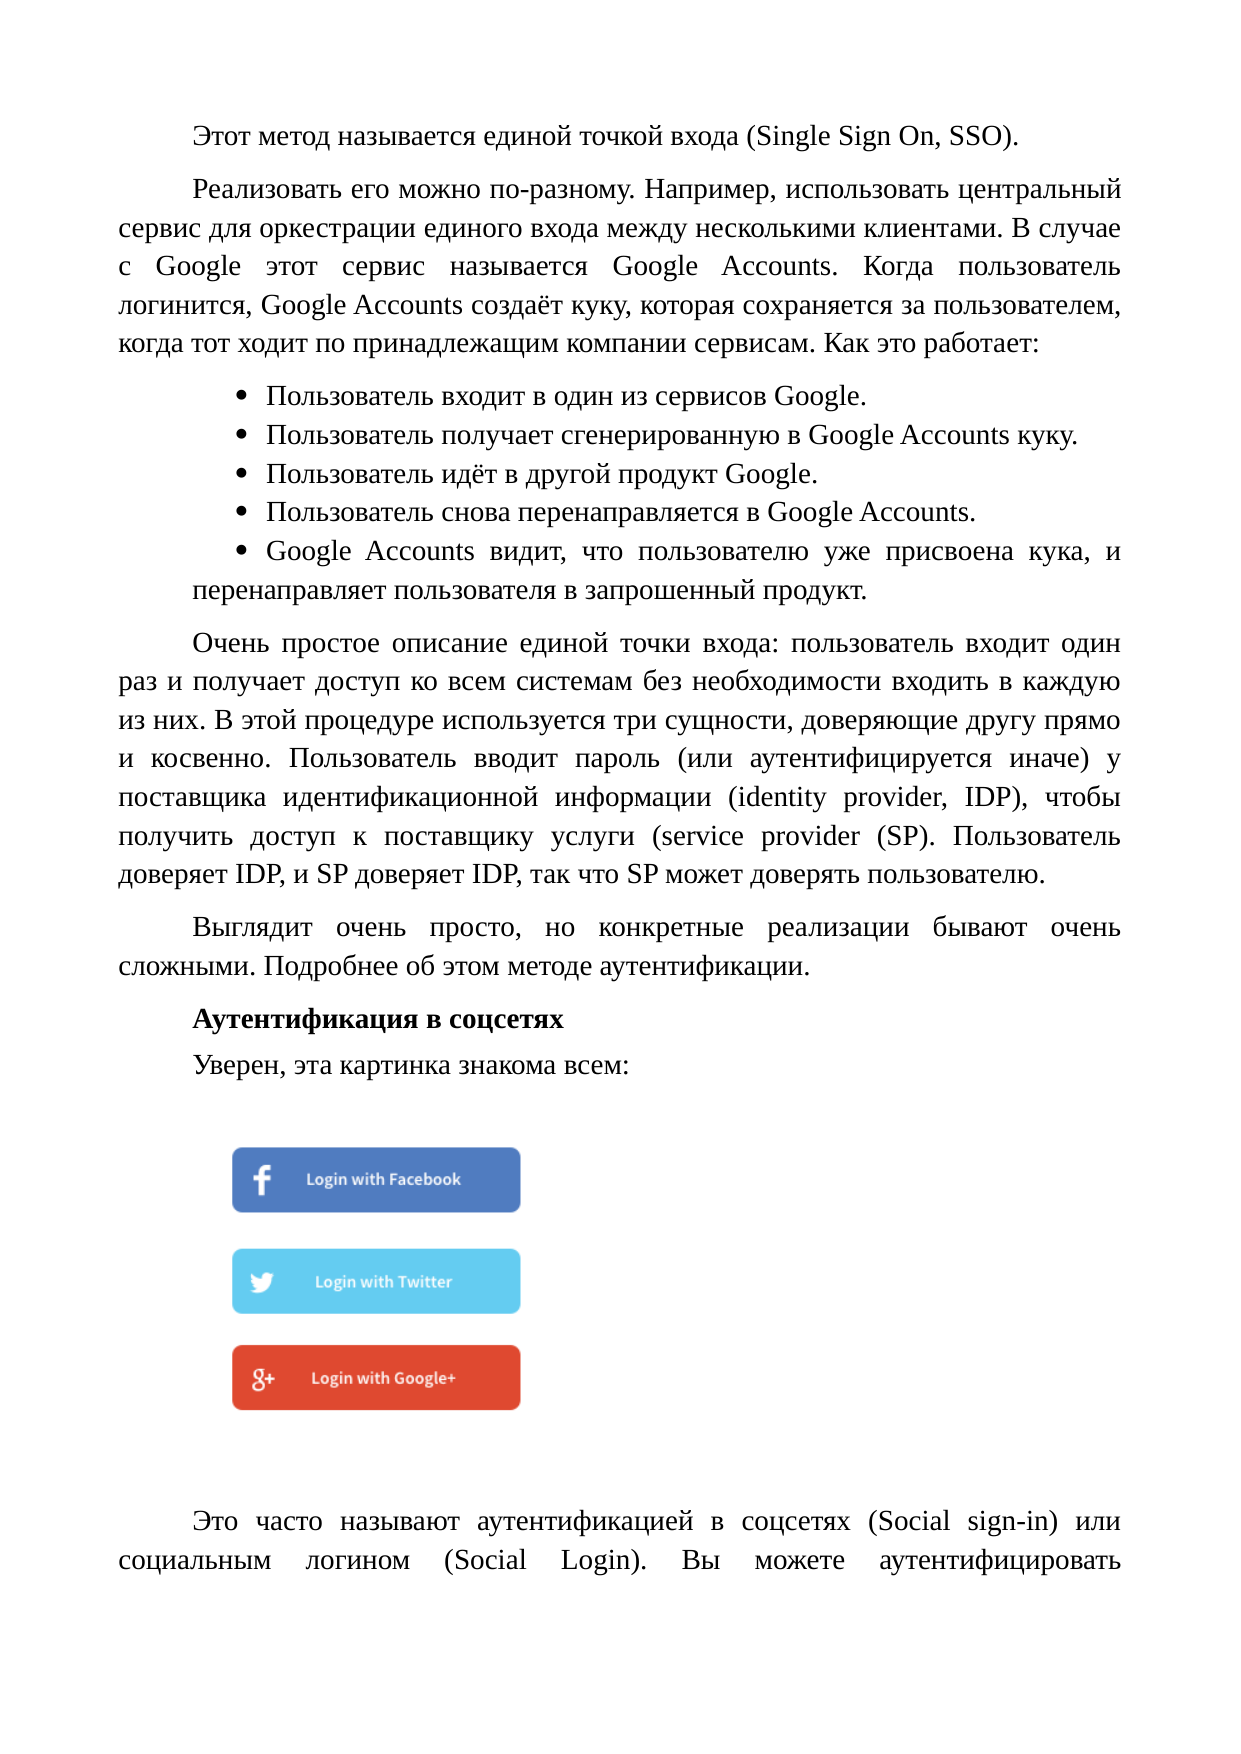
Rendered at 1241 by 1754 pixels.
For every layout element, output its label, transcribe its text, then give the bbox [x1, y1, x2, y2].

text Реализовать его можно по-разному. Например, использовать центральный сервис для оркестрации единого входа между несколькими клиентами. В случае с Google этот сервис называется Google Accounts. Когда пользователь логинится, Google Accounts создаёт куку, которая сохраняется за пользователем, когда тот ходит по принадлежащим компании сервисам. Как это работает: [118, 171, 1122, 359]
text Выглядит очень просто, но конкретные реализации бывают очень сложными. Подробнее об этом методе аутентификации. [118, 909, 1122, 981]
list Пользователь получает сгенерированную в Google Accounts куку. [192, 417, 1122, 451]
list Пользователь снова перенаправляется в Google Accounts. [192, 494, 1122, 528]
picture [192, 1100, 577, 1484]
list Пользователь идёт в другой продукт Google. [192, 456, 1122, 489]
list Google Accounts видит, что пользователю уже присвоена кука, и перенаправляет пользователя в запрошенный продукт. [192, 533, 1122, 605]
list Пользователь входит в один из сервисов Google. [192, 378, 1122, 412]
subtitle Аутентификация в соцсетях [118, 1001, 1122, 1034]
text Это часто называют аутентификацией в соцсетях (Social sign-in) или социальным логином (Social Login). Вы можете аутентифицировать [118, 1503, 1122, 1576]
text Очень простое описание единой точки входа: пользователь входит один раз и получает доступ ко всем системам без необходимости входить в каждую из них. В этой процедуре используется три сущности, доверяющие другу прямо и косвенно. Пользователь вводит пароль (или аутентифицируется иначе) у поставщика идентификационной информации (identity provider, IDP), чтобы получить доступ к поставщику услуги (service provider (SP). Пользователь доверяет IDP, и SP доверяет IDP, так что SP может доверять пользователю. [118, 625, 1122, 890]
text Уверен, эта картинка знакома всем: [118, 1047, 1122, 1081]
text Этот метод называется единой точкой входа (Single Sign On, SSO). [118, 118, 1122, 152]
